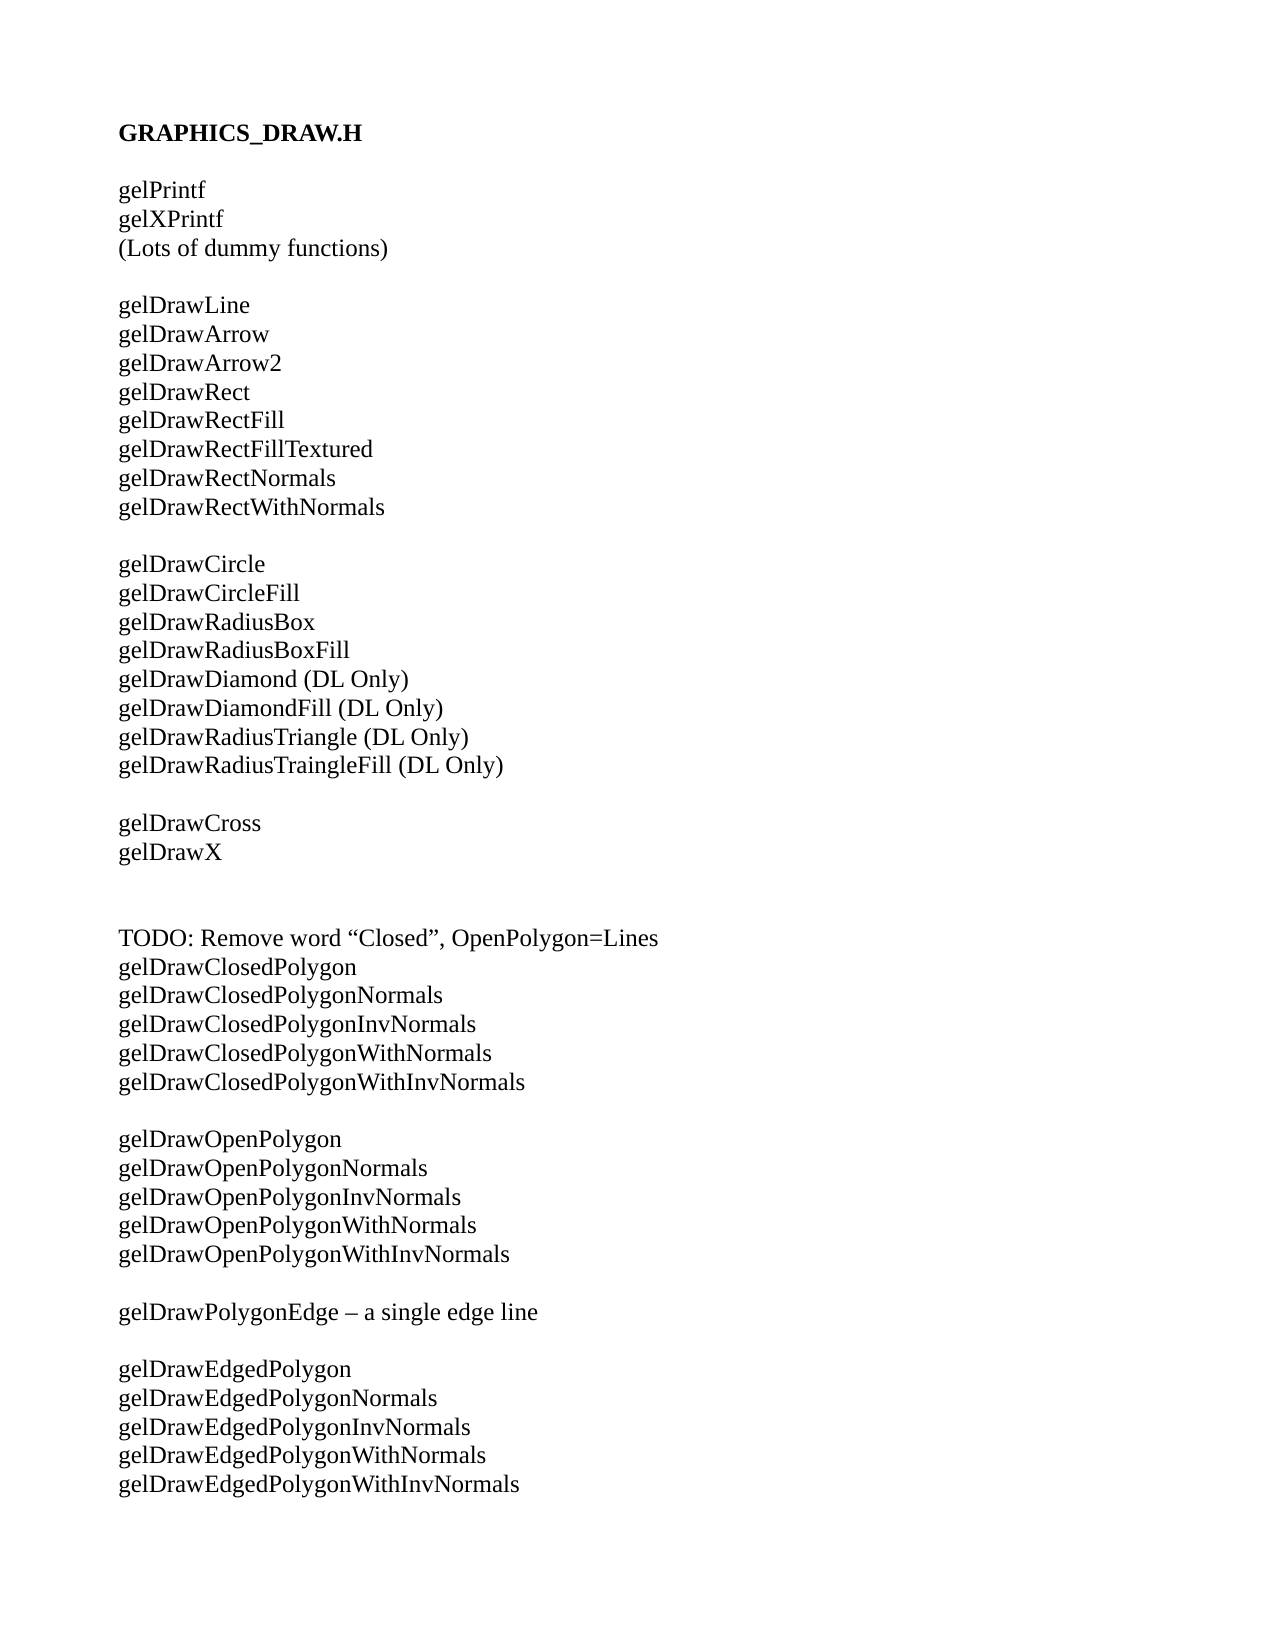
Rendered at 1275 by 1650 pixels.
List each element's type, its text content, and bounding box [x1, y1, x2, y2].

text gelDrawArrow2 [118, 348, 1157, 377]
text GRAPHICS_DRAW.H [118, 118, 1157, 147]
text (Lots of dummy functions) [118, 233, 1157, 262]
text gelDrawClosedPolygonWithNormals [118, 1038, 1157, 1067]
text gelDrawRadiusBoxFill [118, 636, 1157, 664]
text gelDrawDiamond (DL Only) [118, 664, 1157, 693]
text gelDrawDiamondFill (DL Only) [118, 693, 1157, 722]
text gelDrawEdgedPolygonNormals [118, 1383, 1157, 1412]
text gelDrawCircle [118, 549, 1157, 578]
text gelDrawRectFill [118, 406, 1157, 434]
text TODO: Remove word “Closed”, OpenPolygon=Lines [118, 923, 1157, 952]
text gelDrawRect [118, 377, 1157, 406]
text gelPrintf [118, 176, 1157, 204]
text gelDrawCircleFill [118, 578, 1157, 607]
text gelDrawOpenPolygonNormals [118, 1153, 1157, 1182]
text gelDrawEdgedPolygonWithInvNormals [118, 1469, 1157, 1498]
text gelDrawRectFillTextured [118, 434, 1157, 463]
text gelDrawEdgedPolygonInvNormals [118, 1412, 1157, 1441]
text gelDrawEdgedPolygon [118, 1354, 1157, 1383]
text gelXPrintf [118, 204, 1157, 233]
text gelDrawRectNormals [118, 463, 1157, 492]
text gelDrawPolygonEdge – a single edge line [118, 1297, 1157, 1326]
text gelDrawX [118, 837, 1157, 866]
text gelDrawCross [118, 808, 1157, 837]
text gelDrawRadiusTriangle (DL Only) [118, 722, 1157, 751]
text gelDrawOpenPolygonInvNormals [118, 1182, 1157, 1211]
text gelDrawClosedPolygonWithInvNormals [118, 1067, 1157, 1096]
text gelDrawRadiusBox [118, 607, 1157, 636]
text gelDrawClosedPolygonNormals [118, 981, 1157, 1009]
text gelDrawLine [118, 291, 1157, 319]
text gelDrawRectWithNormals [118, 492, 1157, 521]
text gelDrawRadiusTraingleFill (DL Only) [118, 751, 1157, 779]
text gelDrawClosedPolygonInvNormals [118, 1009, 1157, 1038]
text gelDrawOpenPolygonWithInvNormals [118, 1239, 1157, 1268]
text gelDrawEdgedPolygonWithNormals [118, 1441, 1157, 1469]
text gelDrawArrow [118, 319, 1157, 348]
text gelDrawClosedPolygon [118, 952, 1157, 981]
text gelDrawOpenPolygonWithNormals [118, 1211, 1157, 1239]
text gelDrawOpenPolygon [118, 1124, 1157, 1153]
